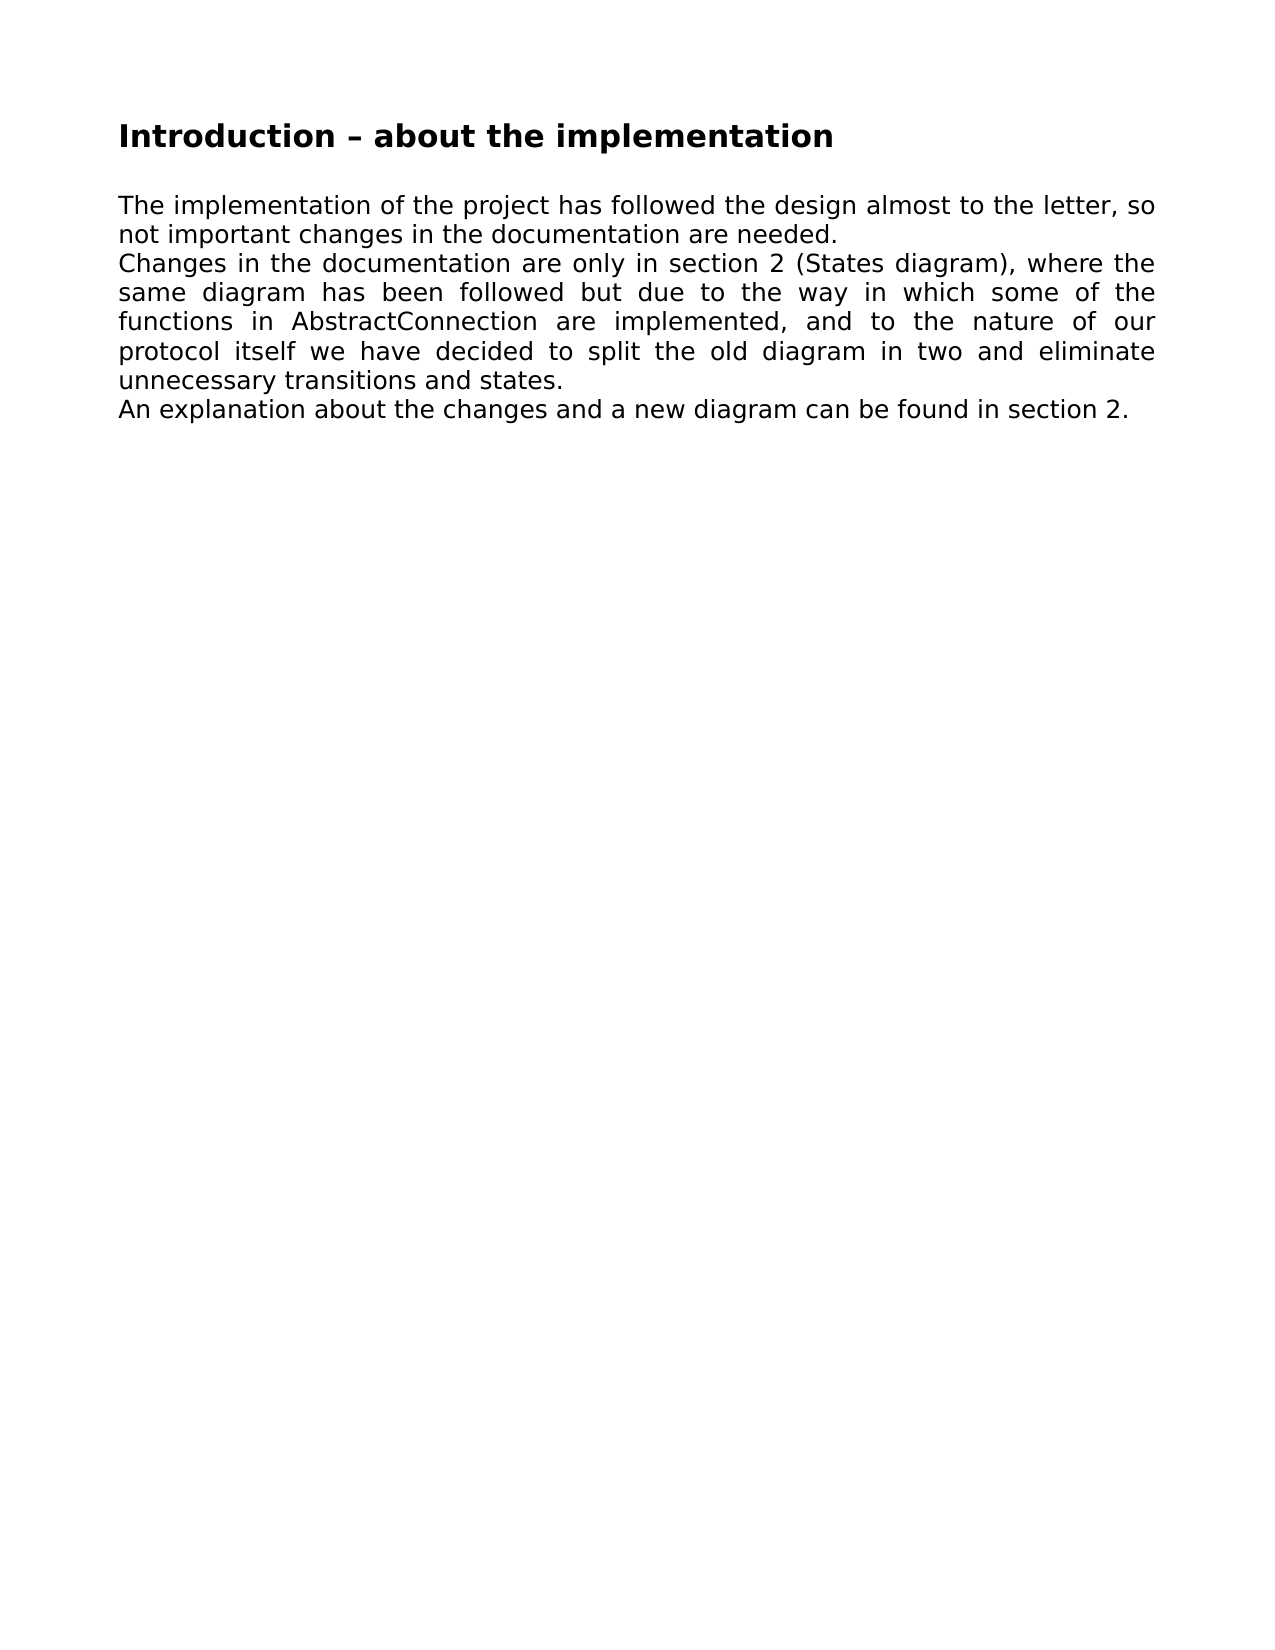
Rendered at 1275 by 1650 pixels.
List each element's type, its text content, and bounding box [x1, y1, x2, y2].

text Introduction – about the implementation [118, 118, 1157, 154]
text An explanation about the changes and a new diagram can be found in section 2. [118, 395, 1157, 424]
text Changes in the documentation are only in section 2 (States diagram), where the same diagram has been followed but due to the way in which some of the functions in AbstractConnection are implemented, and to the nature of our protocol itself we have decided to split the old diagram in two and eliminate unnecessary transitions and states. [118, 249, 1157, 395]
text The implementation of the project has followed the design almost to the letter, so not important changes in the documentation are needed. [118, 191, 1157, 249]
